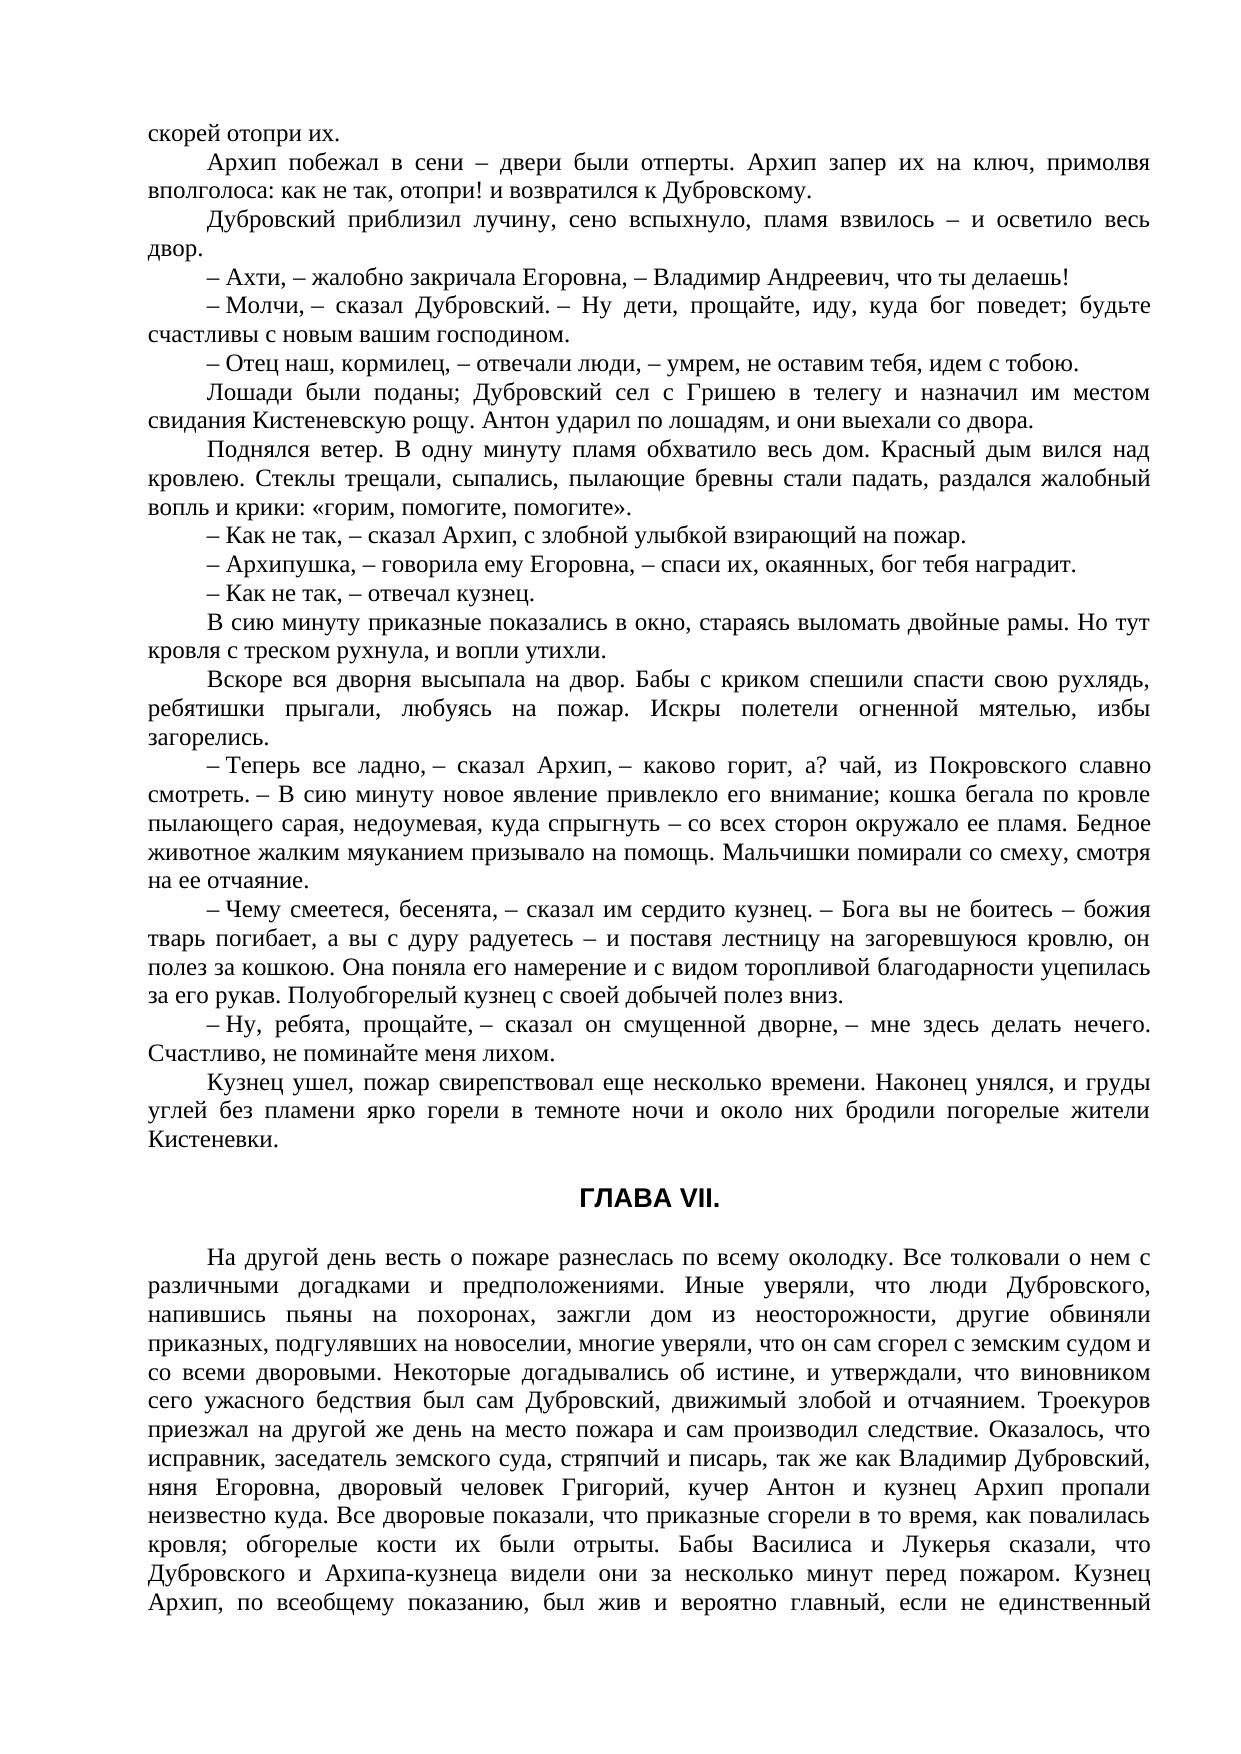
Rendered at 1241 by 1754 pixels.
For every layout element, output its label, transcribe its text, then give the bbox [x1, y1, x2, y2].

text – Отец наш, кормилец, – отвечали люди, – умрем, не оставим тебя, идем с тобою. [148, 348, 1152, 377]
text На другой день весть о пожаре разнеслась по всему околодку. Все толковали о нем с различными догадками и предположениями. Иные уверяли, что люди Дубровского, напившись пьяны на похоронах, зажгли дом из неосторожности, другие обвиняли приказных, подгулявших на новоселии, многие уверяли, что он сам сгорел с земским судом и со всеми дворовыми. Некоторые догадывались об истине, и утверждали, что виновником сего ужасного бедствия был сам Дубровский, движимый злобой и отчаянием. Троекуров приезжал на другой же день на место пожара и сам производил следствие. Оказалось, что исправник, заседатель земского суда, стряпчий и писарь, так же как Владимир Дубровский, няня Егоровна, дворовый человек Григорий, кучер Антон и кузнец Архип пропали неизвестно куда. Все дворовые показали, что приказные сгорели в то время, как повалилась кровля; обгорелые кости их были отрыты. Бабы Василиса и Лукерья сказали, что Дубровского и Архипа-кузнеца видели они за несколько минут перед пожаром. Кузнец Архип, по всеобщему показанию, был жив и вероятно главный, если не единственный [148, 1242, 1152, 1616]
text Вскоре вся дворня высыпала на двор. Бабы с криком спешили спасти свою рухлядь, ребятишки прыгали, любуясь на пожар. Искры полетели огненной мятелью, избы загорелись. [148, 664, 1152, 751]
text Лошади были поданы; Дубровский сел с Гришею в телегу и назначил им местом свидания Кистеневскую рощу. Антон ударил по лошадям, и они выехали со двора. [148, 377, 1152, 434]
text – Ахти, – жалобно закричала Егоровна, – Владимир Андреевич, что ты делаешь! [148, 262, 1152, 291]
text – Архипушка, – говорила ему Егоровна, – спаси их, окаянных, бог тебя наградит. [148, 549, 1152, 578]
text – Ну, ребята, прощайте, – сказал он смущенной дворне, – мне здесь делать нечего. Счастливо, не поминайте меня лихом. [148, 1009, 1152, 1067]
text – Чему смеетеся, бесенята, – сказал им сердито кузнец. – Бога вы не боитесь – божия тварь погибает, а вы с дуру радуетесь – и поставя лестницу на загоревшуюся кровлю, он полез за кошкою. Она поняла его намерение и с видом торопливой благодарности уцепилась за его рукав. Полуобгорелый кузнец с своей добычей полез вниз. [148, 894, 1152, 1009]
text Дубровский приблизил лучину, сено вспыхнуло, пламя взвилось – и осветило весь двор. [148, 204, 1152, 262]
text – Как не так, – отвечал кузнец. [148, 578, 1152, 607]
text – Как не так, – сказал Архип, с злобной улыбкой взирающий на пожар. [148, 521, 1152, 549]
subtitle ГЛАВА VII. [148, 1182, 1152, 1213]
text – Молчи, – сказал Дубровский. – Ну дети, прощайте, иду, куда бог поведет; будьте счастливы с новым вашим господином. [148, 291, 1152, 348]
text – Теперь все ладно, – сказал Архип, – каково горит, а? чай, из Покровского славно смотреть. – В сию минуту новое явление привлекло его внимание; кошка бегала по кровле пылающего сарая, недоумевая, куда спрыгнуть – со всех сторон окружало ее пламя. Бедное животное жалким мяуканием призывало на помощь. Мальчишки помирали со смеху, смотря на ее отчаяние. [148, 751, 1152, 894]
text скорей отопри их. [148, 118, 1152, 147]
text Поднялся ветер. В одну минуту пламя обхватило весь дом. Красный дым вился над кровлею. Стеклы трещали, сыпались, пылающие бревны стали падать, раздался жалобный вопль и крики: «горим, помогите, помогите». [148, 434, 1152, 521]
text Кузнец ушел, пожар свирепствовал еще несколько времени. Наконец унялся, и груды углей без пламени ярко горели в темноте ночи и около них бродили погорелые жители Кистеневки. [148, 1067, 1152, 1153]
text В сию минуту приказные показались в окно, стараясь выломать двойные рамы. Но тут кровля с треском рухнула, и вопли утихли. [148, 607, 1152, 664]
text Архип побежал в сени – двери были отперты. Архип запер их на ключ, примолвя вполголоса: как не так, отопри! и возвратился к Дубровскому. [148, 147, 1152, 204]
